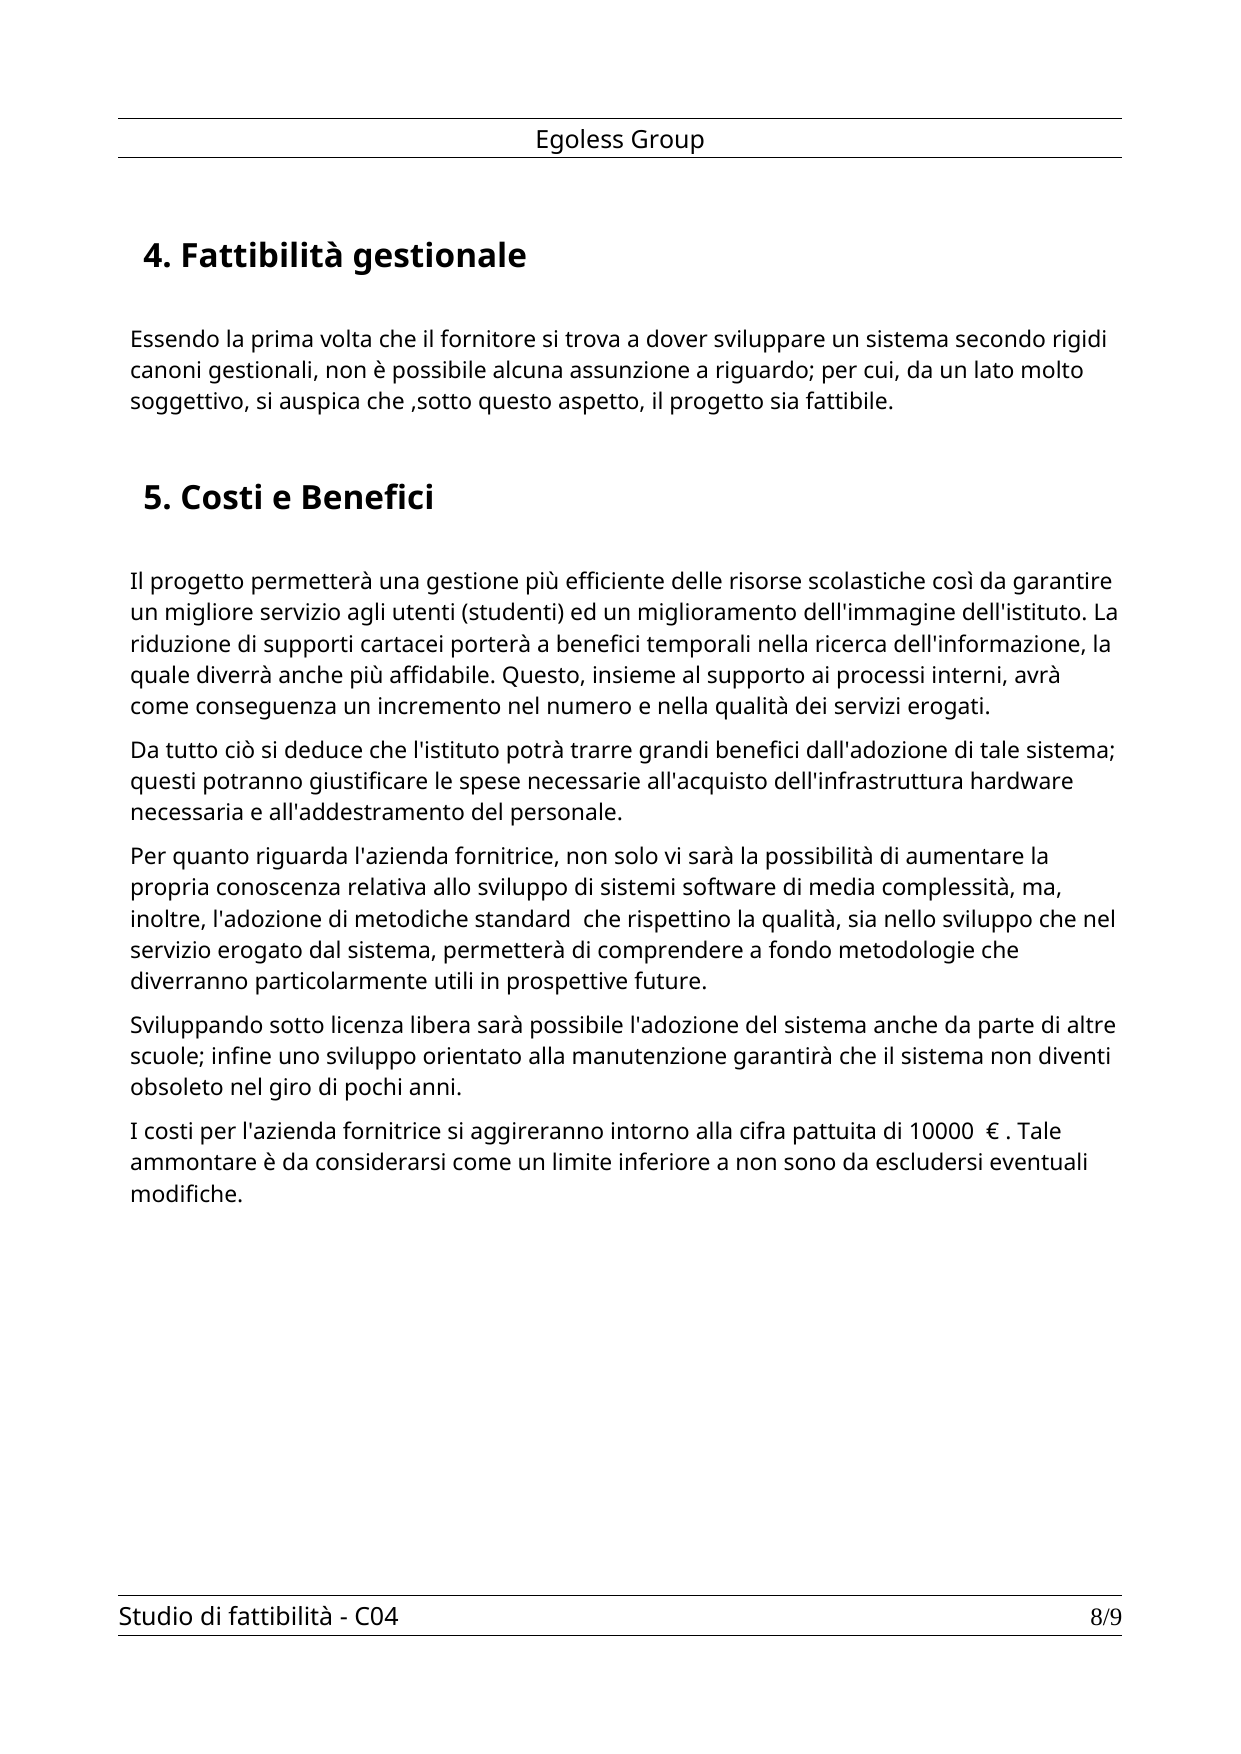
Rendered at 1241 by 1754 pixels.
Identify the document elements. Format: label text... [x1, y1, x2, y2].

text Da tutto ciò si deduce che l'istituto potrà trarre grandi benefici dall'adozione di tale sistema; questi potranno giustificare le spese necessarie all'acquisto dell'infrastruttura hardware necessaria e all'addestramento del personale. [130, 734, 1122, 827]
subtitle 5. Costi e Benefici [122, 474, 1122, 519]
text I costi per l'azienda fornitrice si aggireranno intorno alla cifra pattuita di 10000 € . Tale ammontare è da considerarsi come un limite inferiore a non sono da escludersi eventuali modifiche. [130, 1115, 1122, 1209]
text Sviluppando sotto licenza libera sarà possibile l'adozione del sistema anche da parte di altre scuole; infine uno sviluppo orientato alla manutenzione garantirà che il sistema non diventi obsoleto nel giro di pochi anni. [130, 1009, 1122, 1102]
subtitle 4. Fattibilità gestionale [122, 232, 1122, 277]
text Il progetto permetterà una gestione più efficiente delle risorse scolastiche così da garantire un migliore servizio agli utenti (studenti) ed un miglioramento dell'immagine dell'istituto. La riduzione di supporti cartacei porterà a benefici temporali nella ricerca dell'informazione, la quale diverrà anche più affidabile. Questo, insieme al supporto ai processi interni, avrà come conseguenza un incremento nel numero e nella qualità dei servizi erogati. [130, 565, 1122, 721]
text Essendo la prima volta che il fornitore si trova a dover sviluppare un sistema secondo rigidi canoni gestionali, non è possibile alcuna assunzione a riguardo; per cui, da un lato molto soggettivo, si auspica che ,sotto questo aspetto, il progetto sia fattibile. [130, 322, 1122, 416]
text Per quanto riguarda l'azienda fornitrice, non solo vi sarà la possibilità di aumentare la propria conoscenza relativa allo sviluppo di sistemi software di media complessità, ma, inoltre, l'adozione di metodiche standard che rispettino la qualità, sia nello sviluppo che nel servizio erogato dal sistema, permetterà di comprendere a fondo metodologie che diverranno particolarmente utili in prospettive future. [130, 840, 1122, 996]
